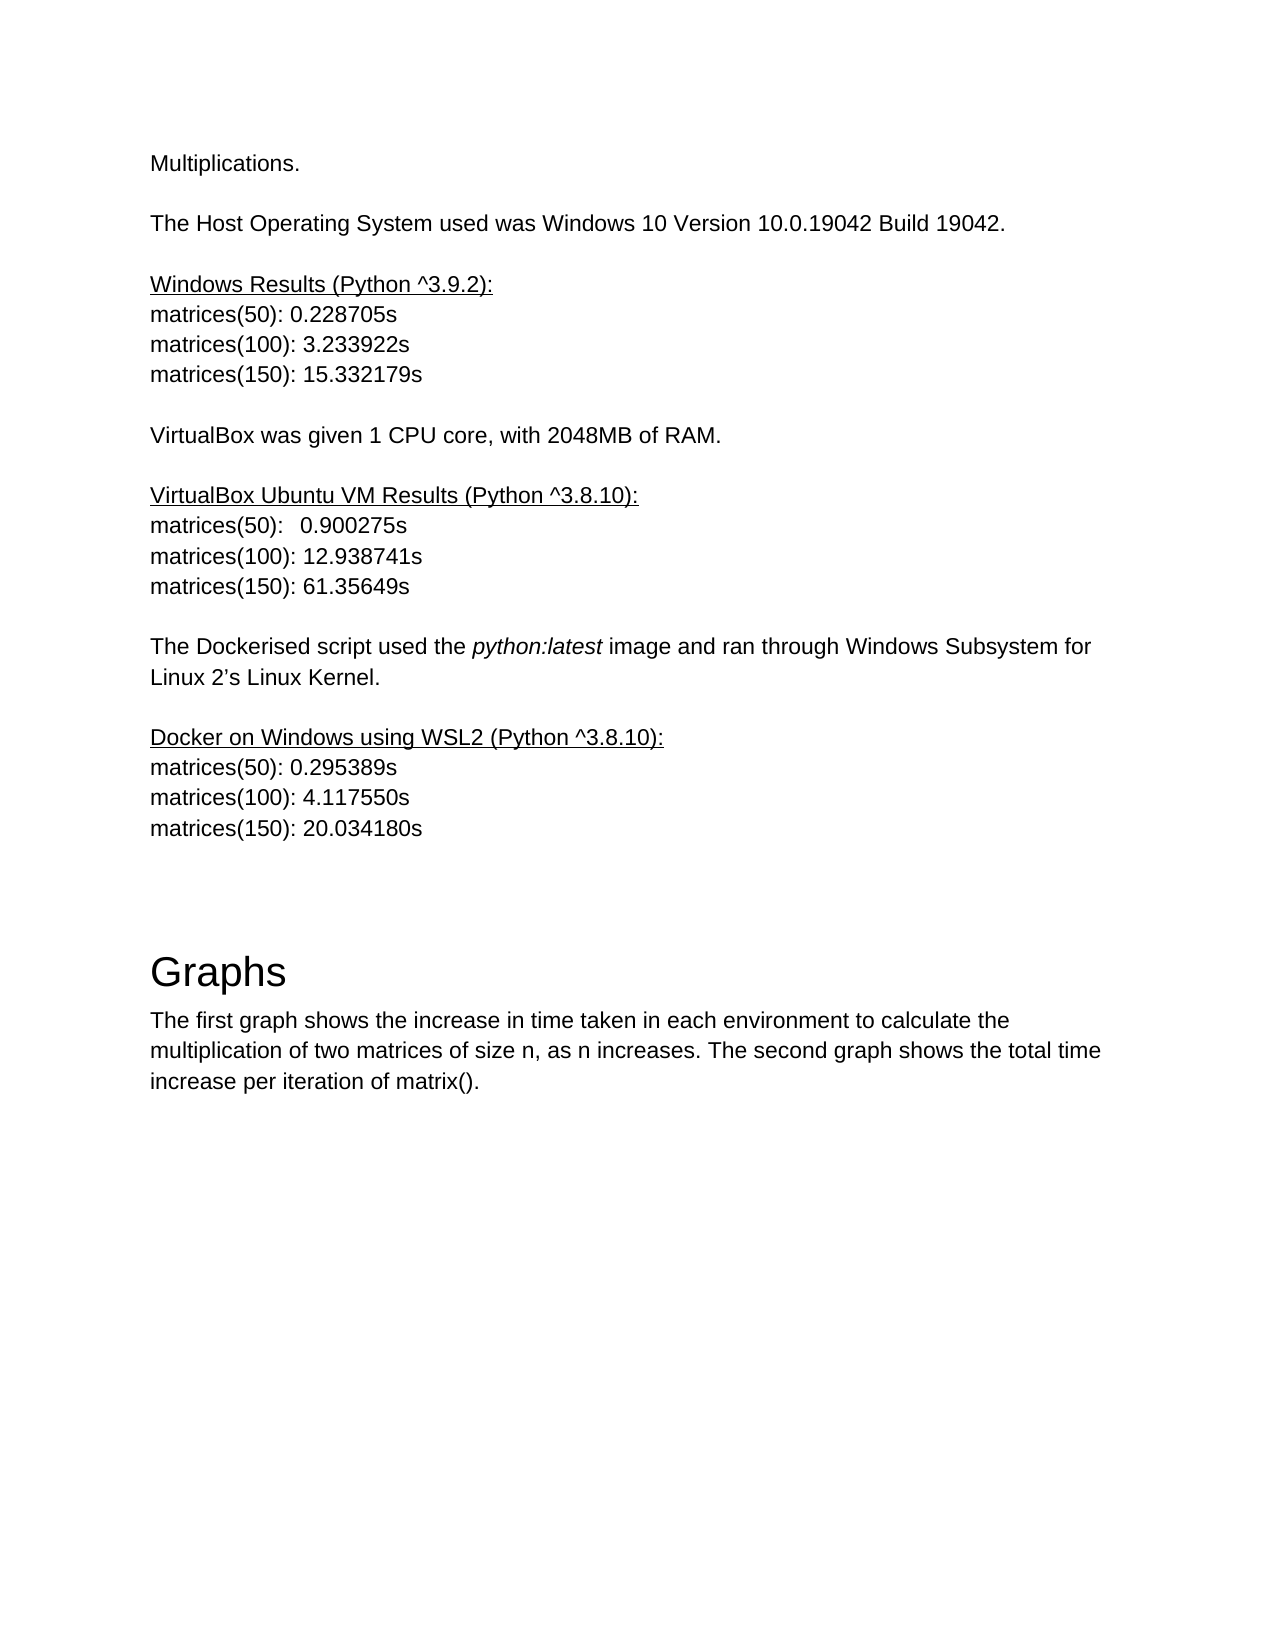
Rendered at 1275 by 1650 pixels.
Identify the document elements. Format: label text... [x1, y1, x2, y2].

subtitle Graphs [150, 947, 1125, 995]
text Multiplications. [150, 150, 1125, 176]
text matrices(150): 61.35649s [150, 573, 1125, 599]
text Docker on Windows using WSL2 (Python ^3.8.10): [150, 724, 1125, 750]
text Windows Results (Python ^3.9.2): [150, 271, 1125, 297]
text matrices(50): 0.228705s [150, 301, 1125, 327]
text The first graph shows the increase in time taken in each environment to calculate the multiplication of two matrices of size n, as n increases. The second graph shows the total time increase per iteration of matrix(). [150, 1007, 1125, 1094]
text matrices(100): 4.117550s [150, 784, 1125, 811]
text VirtualBox was given 1 CPU core, with 2048MB of RAM. [150, 422, 1125, 448]
text matrices(50): 0.295389s [150, 754, 1125, 781]
text matrices(150): 20.034180s [150, 814, 1125, 841]
text matrices(100): 12.938741s [150, 543, 1125, 569]
text The Host Operating System used was Windows 10 Version 10.0.19042 Build 19042. [150, 210, 1125, 237]
text matrices(50): 0.900275s [150, 512, 1125, 539]
text matrices(150): 15.332179s [150, 361, 1125, 388]
text matrices(100): 3.233922s [150, 331, 1125, 358]
text VirtualBox Ubuntu VM Results (Python ^3.8.10): [150, 482, 1125, 509]
text The Dockerised script used the python:latest image and ran through Windows Subsystem for Linux 2’s Linux Kernel. [150, 633, 1125, 690]
